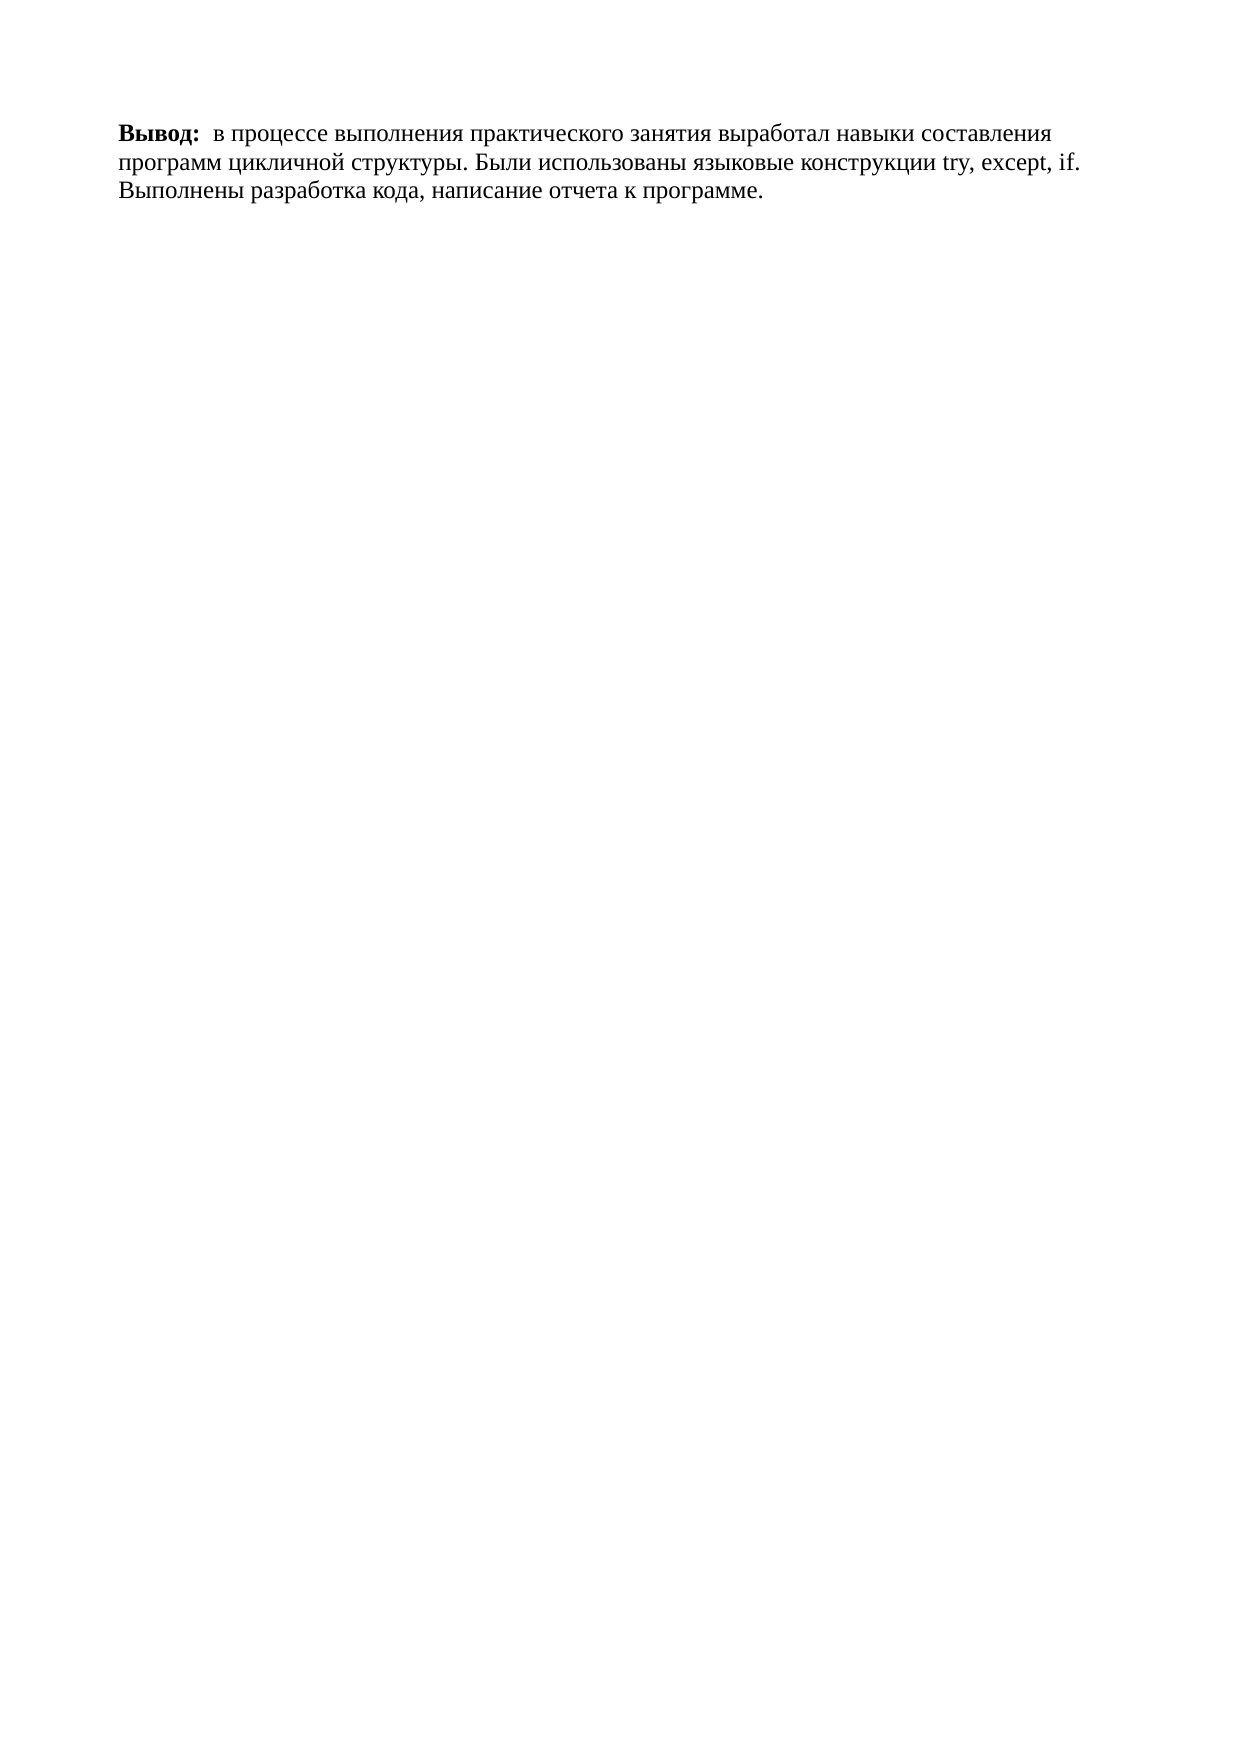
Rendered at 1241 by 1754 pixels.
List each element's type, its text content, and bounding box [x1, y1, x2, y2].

text Вывод: в процессе выполнения практического занятия выработал навыки составления программ цикличной структуры. Были использованы языковые конструкции try, except, if. [118, 118, 1122, 176]
text Выполнены разработка кода, написание отчета к программе. [118, 176, 1122, 204]
